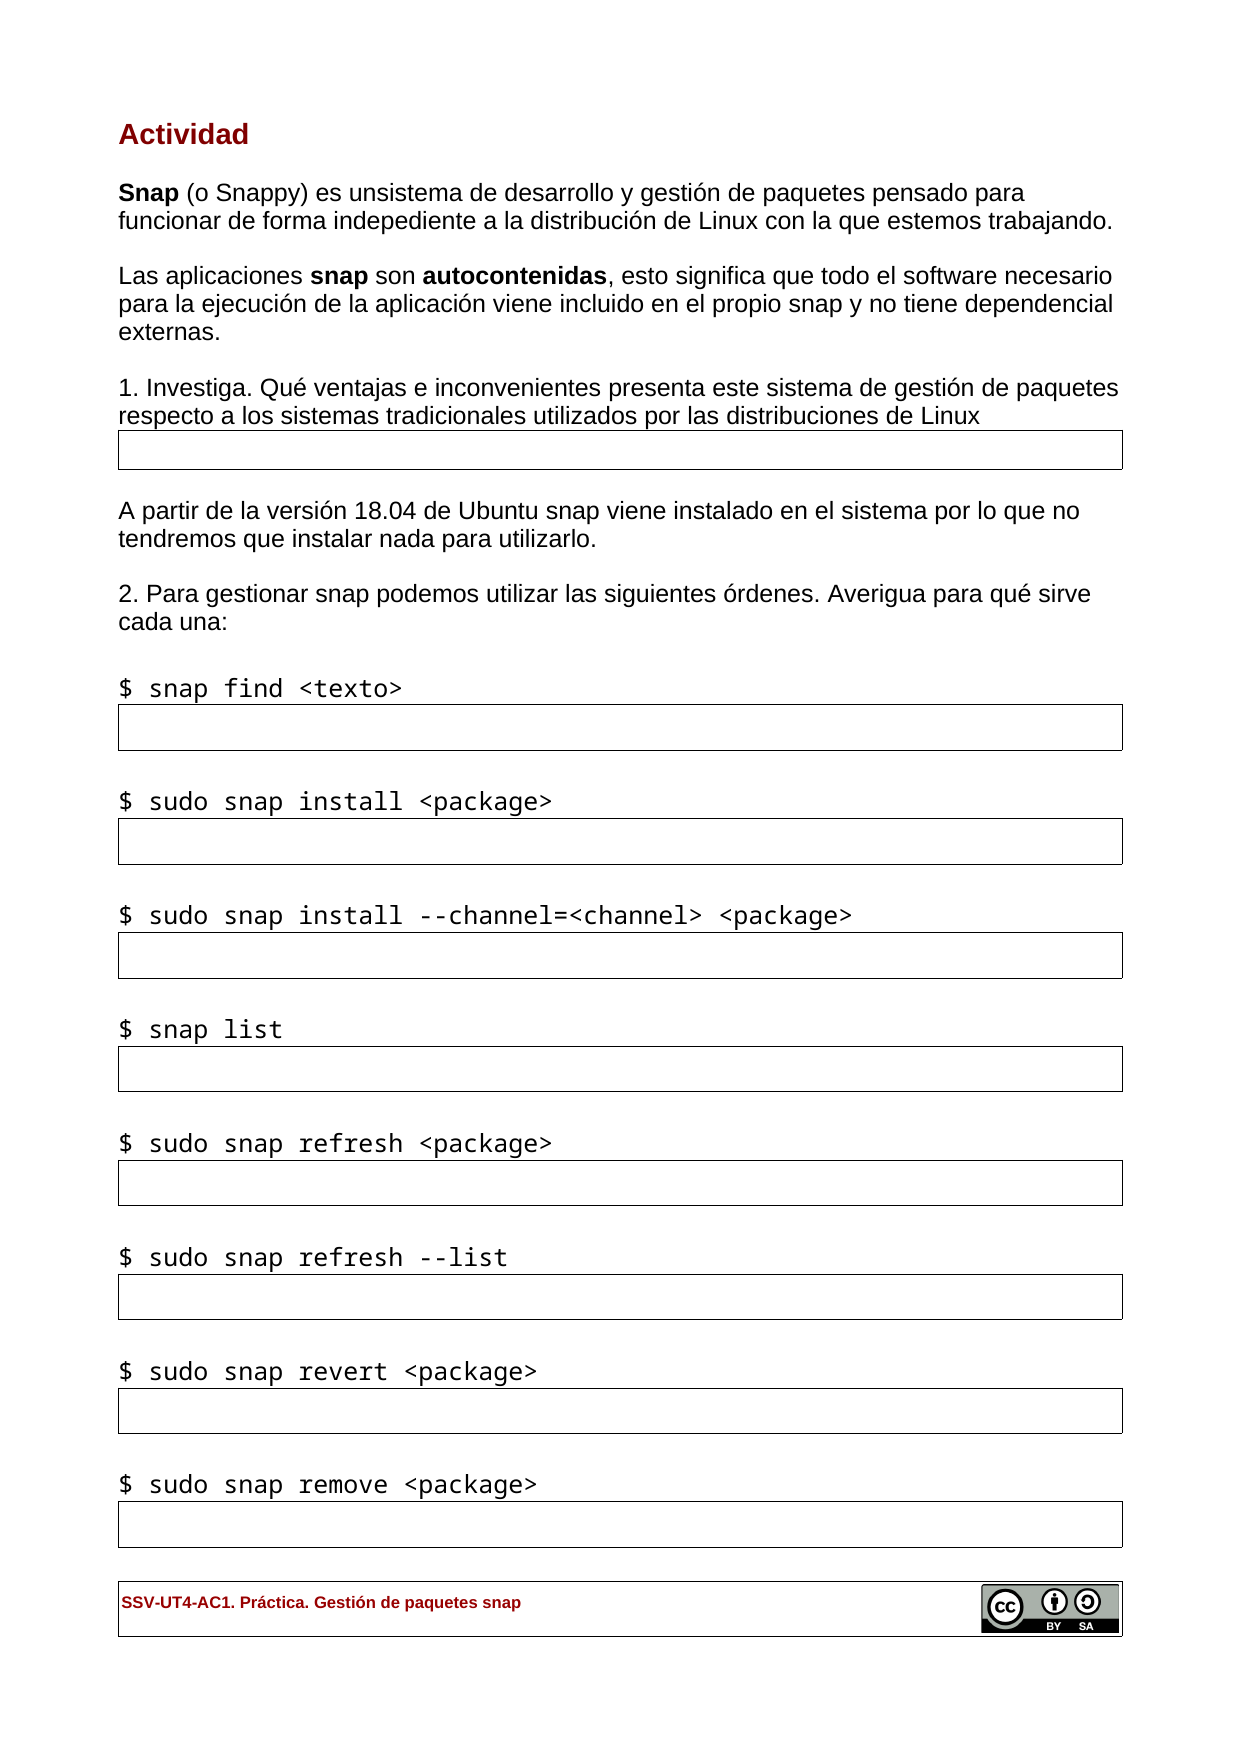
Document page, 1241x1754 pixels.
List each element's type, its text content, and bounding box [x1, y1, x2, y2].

table_header [119, 819, 1122, 864]
text Actividad [118, 118, 1122, 151]
text $ sudo snap refresh <package> [118, 1126, 1122, 1160]
text A partir de la versión 18.04 de Ubuntu snap viene instalado en el sistema por lo que no tendremos que instalar nada para utilizarlo. [118, 497, 1122, 553]
table_header [119, 1275, 1122, 1319]
text 2. Para gestionar snap podemos utilizar las siguientes órdenes. Averigua para qué sirve cada una: [118, 580, 1122, 636]
table_header [119, 1389, 1122, 1433]
text 1. Investiga. Qué ventajas e inconvenientes presenta este sistema de gestión de paquetes respecto a los sistemas tradicionales utilizados por las distribuciones de Linux [118, 374, 1122, 429]
table_header [119, 1502, 1122, 1547]
text $ sudo snap refresh --list [118, 1239, 1122, 1273]
table_header [119, 1047, 1122, 1091]
table_header [119, 1161, 1122, 1205]
text $ sudo snap install --channel=<channel> <package> [118, 898, 1122, 932]
table_header [119, 933, 1122, 978]
text $ snap list [118, 1012, 1122, 1046]
table_header [119, 705, 1122, 750]
text $ snap find <texto> [118, 670, 1122, 704]
text $ sudo snap remove <package> [118, 1467, 1122, 1501]
picture [981, 1584, 1119, 1633]
text $ sudo snap revert <package> [118, 1353, 1122, 1387]
text Snap (o Snappy) es unsistema de desarrollo y gestión de paquetes pensado para funcionar de forma indepediente a la distribución de Linux con la que estemos trabajando. [118, 179, 1122, 234]
text $ sudo snap install <package> [118, 784, 1122, 818]
table_header [119, 431, 1122, 469]
text Las aplicaciones snap son autocontenidas, esto significa que todo el software necesario para la ejecución de la aplicación viene incluido en el propio snap y no tiene dependencial externas. [118, 262, 1122, 346]
